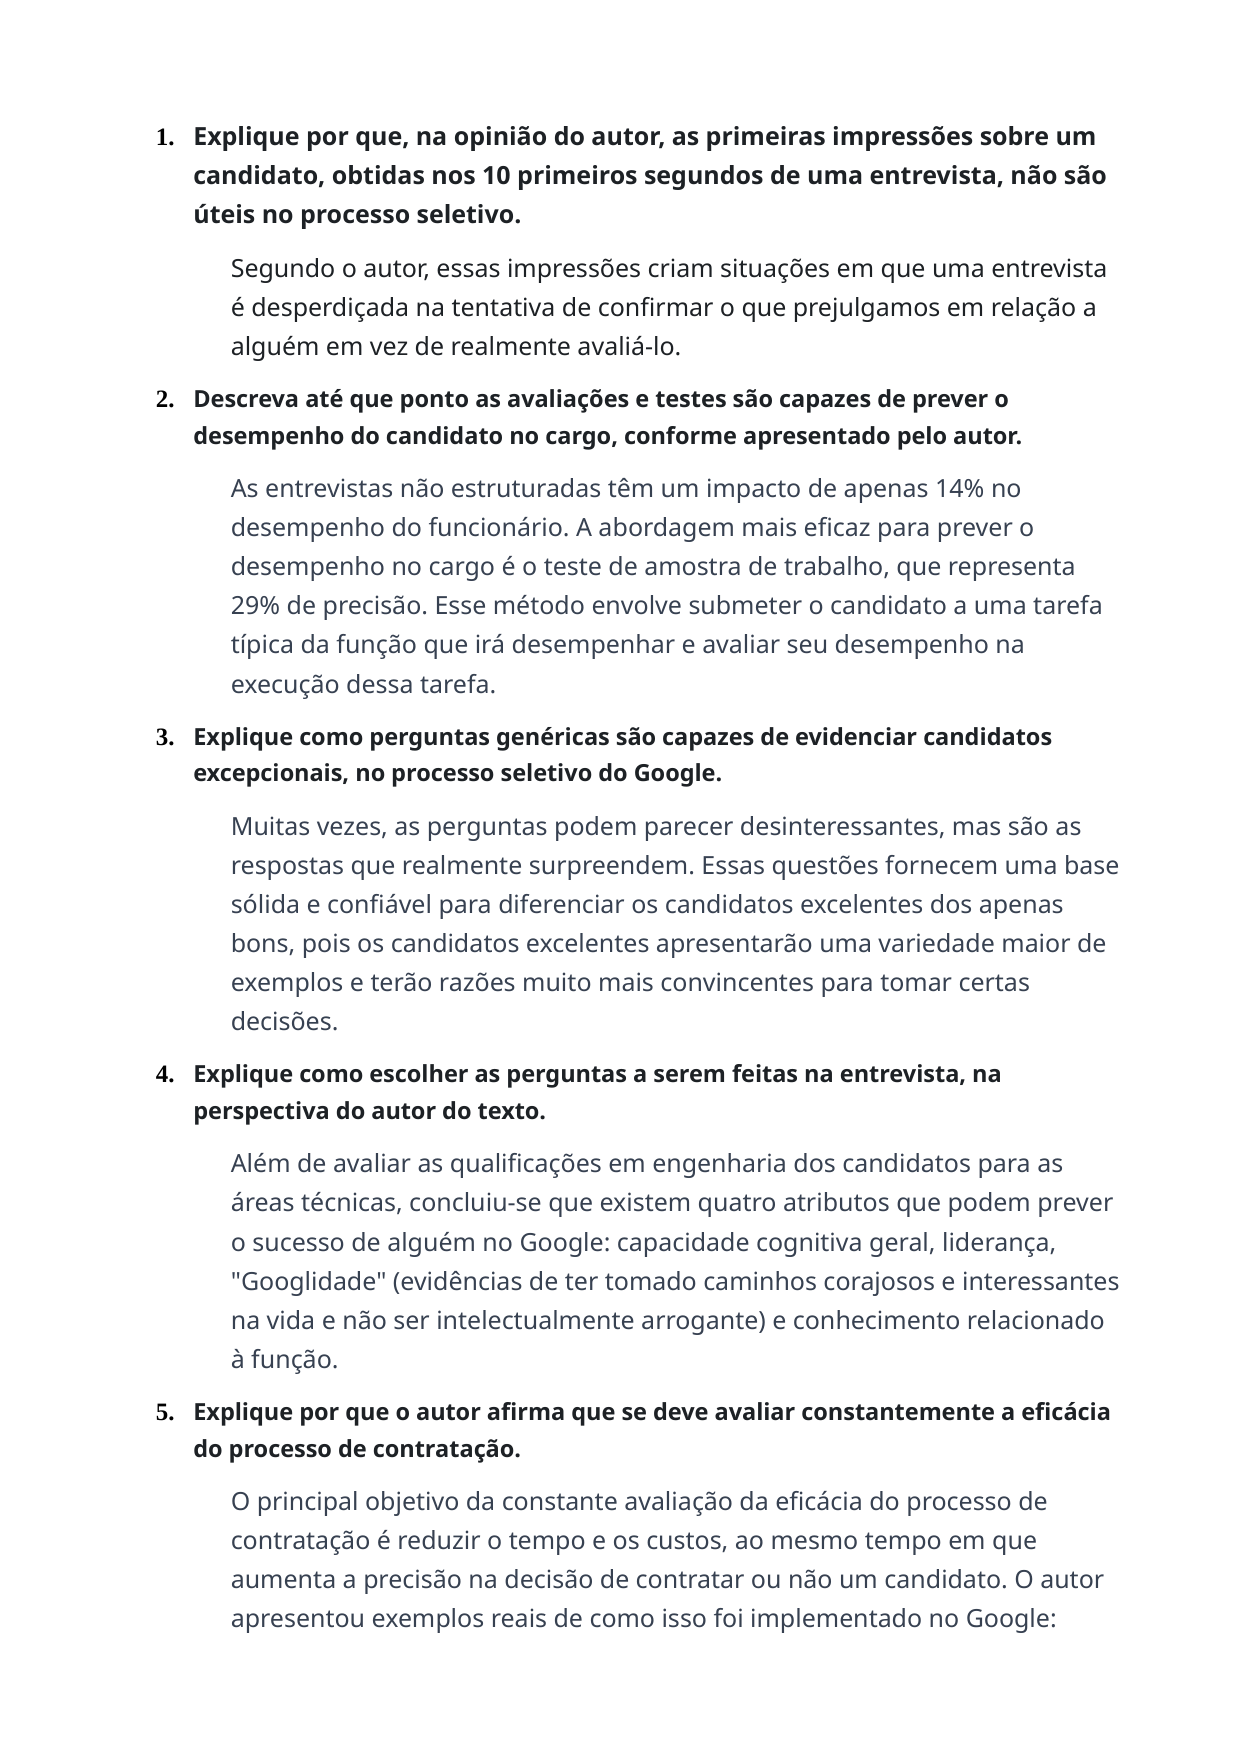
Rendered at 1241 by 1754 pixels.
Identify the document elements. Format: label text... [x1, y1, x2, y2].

list As entrevistas não estruturadas têm um impacto de apenas 14% no desempenho do funcionário. A abordagem mais eficaz para prever o desempenho no cargo é o teste de amostra de trabalho, que representa 29% de precisão. Esse método envolve submeter o candidato a uma tarefa típica da função que irá desempenhar e avaliar seu desempenho na execução dessa tarefa. [193, 470, 1122, 700]
list Explique como perguntas genéricas são capazes de evidenciar candidatos excepcionais, no processo seletivo do Google. [156, 720, 1122, 789]
list Além de avaliar as qualificações em engenharia dos candidatos para as áreas técnicas, concluiu-se que existem quatro atributos que podem prever o sucesso de alguém no Google: capacidade cognitiva geral, liderança, "Googlidade" (evidências de ter tomado caminhos corajosos e interessantes na vida e não ser intelectualmente arrogante) e conhecimento relacionado à função. [193, 1146, 1122, 1376]
list Descreva até que ponto as avaliações e testes são capazes de prever o desempenho do candidato no cargo, conforme apresentado pelo autor. [156, 382, 1122, 451]
list Muitas vezes, as perguntas podem parecer desinteressantes, mas são as respostas que realmente surpreendem. Essas questões fornecem uma base sólida e confiável para diferenciar os candidatos excelentes dos apenas bons, pois os candidatos excelentes apresentarão uma variedade maior de exemplos e terão razões muito mais convincentes para tomar certas decisões. [193, 808, 1122, 1038]
list Explique como escolher as perguntas a serem feitas na entrevista, na perspectiva do autor do texto. [156, 1058, 1122, 1126]
list Explique por que o autor afirma que se deve avaliar constantemente a eficácia do processo de contratação. [156, 1395, 1122, 1464]
list Explique por que, na opinião do autor, as primeiras impressões sobre um candidato, obtidas nos 10 primeiros segundos de uma entrevista, não são úteis no processo seletivo. [156, 118, 1122, 231]
list Segundo o autor, essas impressões criam situações em que uma entrevista é desperdiçada na tentativa de confirmar o que prejulgamos em relação a alguém em vez de realmente avaliá-lo. [193, 250, 1122, 363]
list O principal objetivo da constante avaliação da eficácia do processo de contratação é reduzir o tempo e os custos, ao mesmo tempo em que aumenta a precisão na decisão de contratar ou não um candidato. O autor apresentou exemplos reais de como isso foi implementado no Google: [193, 1483, 1122, 1635]
